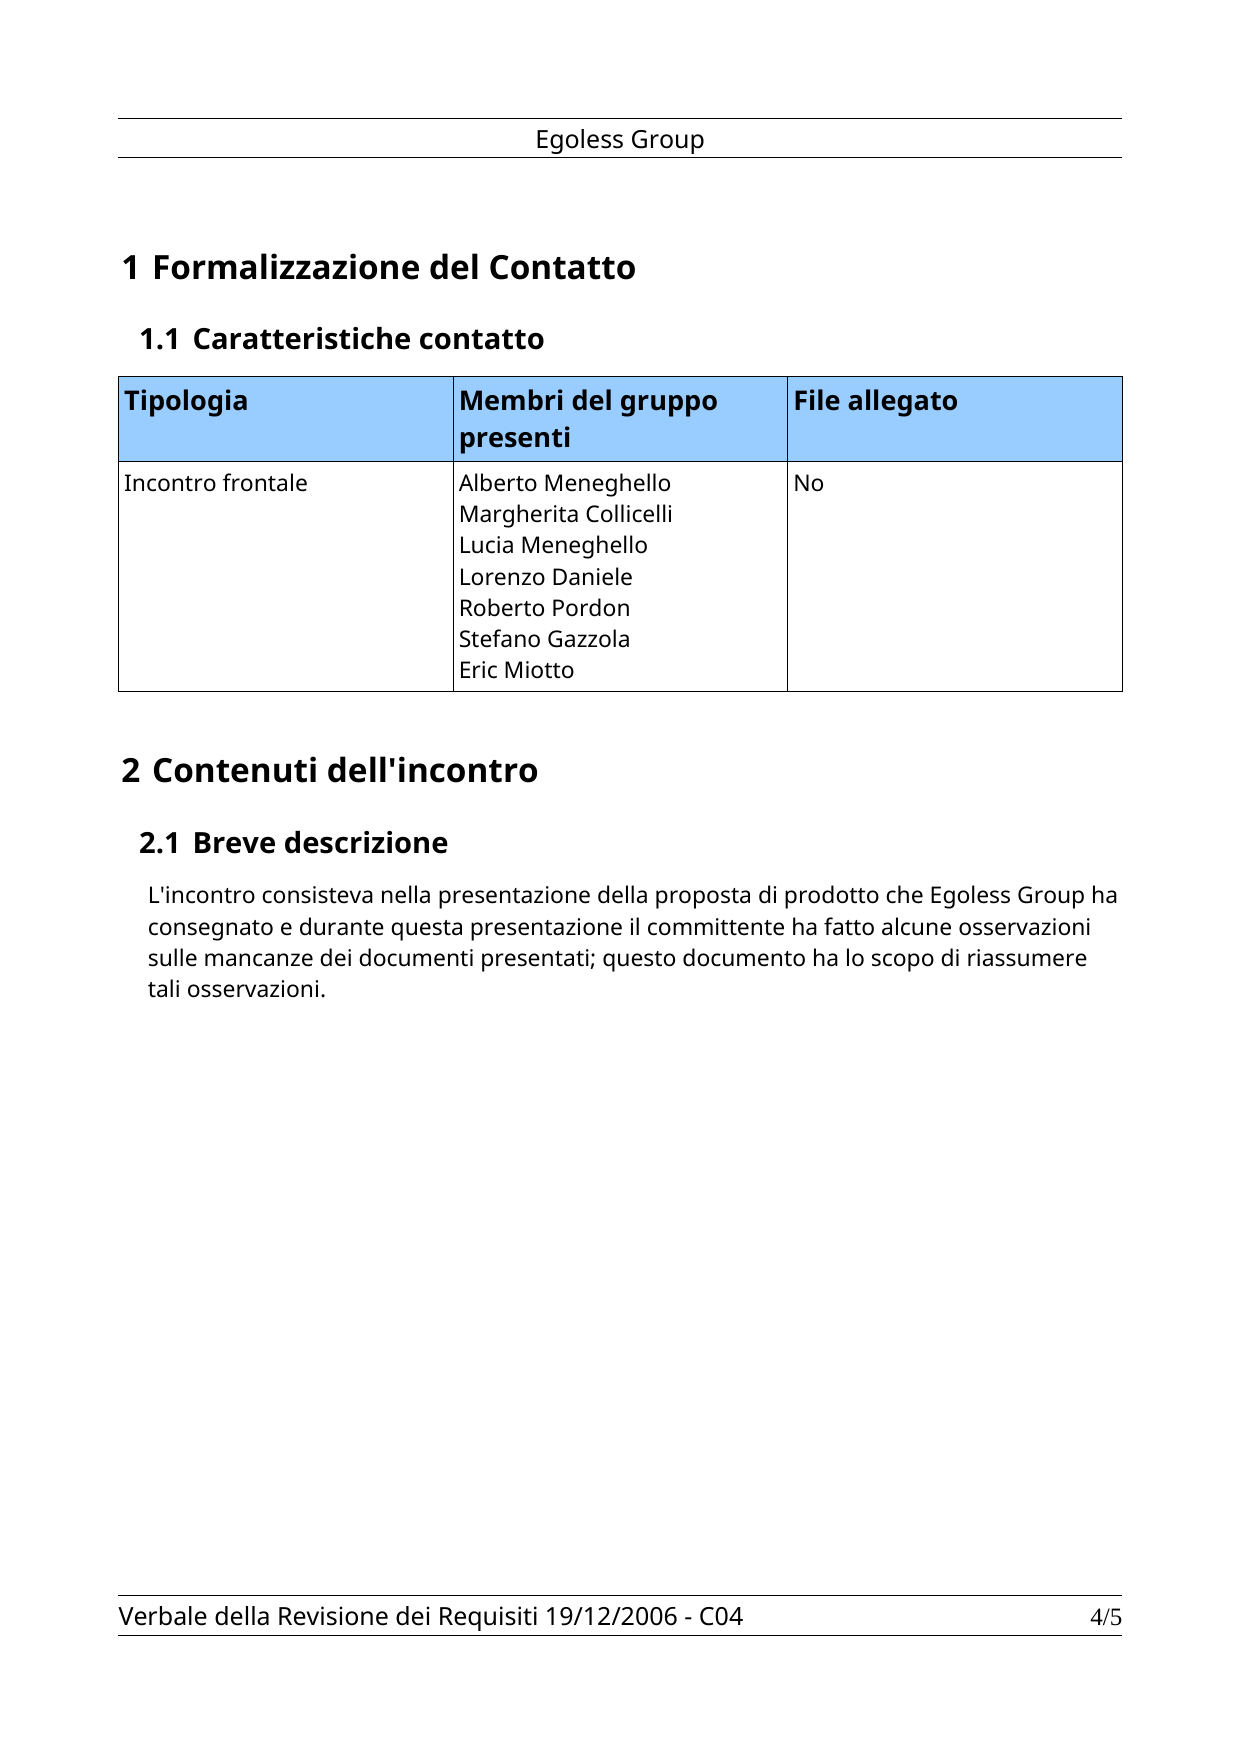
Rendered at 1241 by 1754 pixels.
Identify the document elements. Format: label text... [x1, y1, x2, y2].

table_cell Alberto Meneghello Margherita Collicelli Lucia Meneghello Lorenzo Daniele Roberto Pordon Stefano Gazzola Eric Miotto [454, 462, 787, 691]
table_cell Incontro frontale [119, 462, 453, 691]
table_header Tipologia [119, 377, 453, 461]
table_header File allegato [788, 377, 1122, 461]
subtitle Caratteristiche contatto [139, 318, 1122, 358]
subtitle Formalizzazione del Contatto [121, 243, 1122, 289]
table_header Membri del gruppo presenti [454, 377, 787, 461]
subtitle Breve descrizione [139, 822, 1122, 862]
table_cell No [788, 462, 1122, 691]
subtitle Contenuti dell'incontro [121, 747, 1122, 792]
text L'incontro consisteva nella presentazione della proposta di prodotto che Egoless Group ha consegnato e durante questa presentazione il committente ha fatto alcune osservazioni sulle mancanze dei documenti presentati; questo documento ha lo scopo di riassumere tali osservazioni. [148, 879, 1122, 1004]
